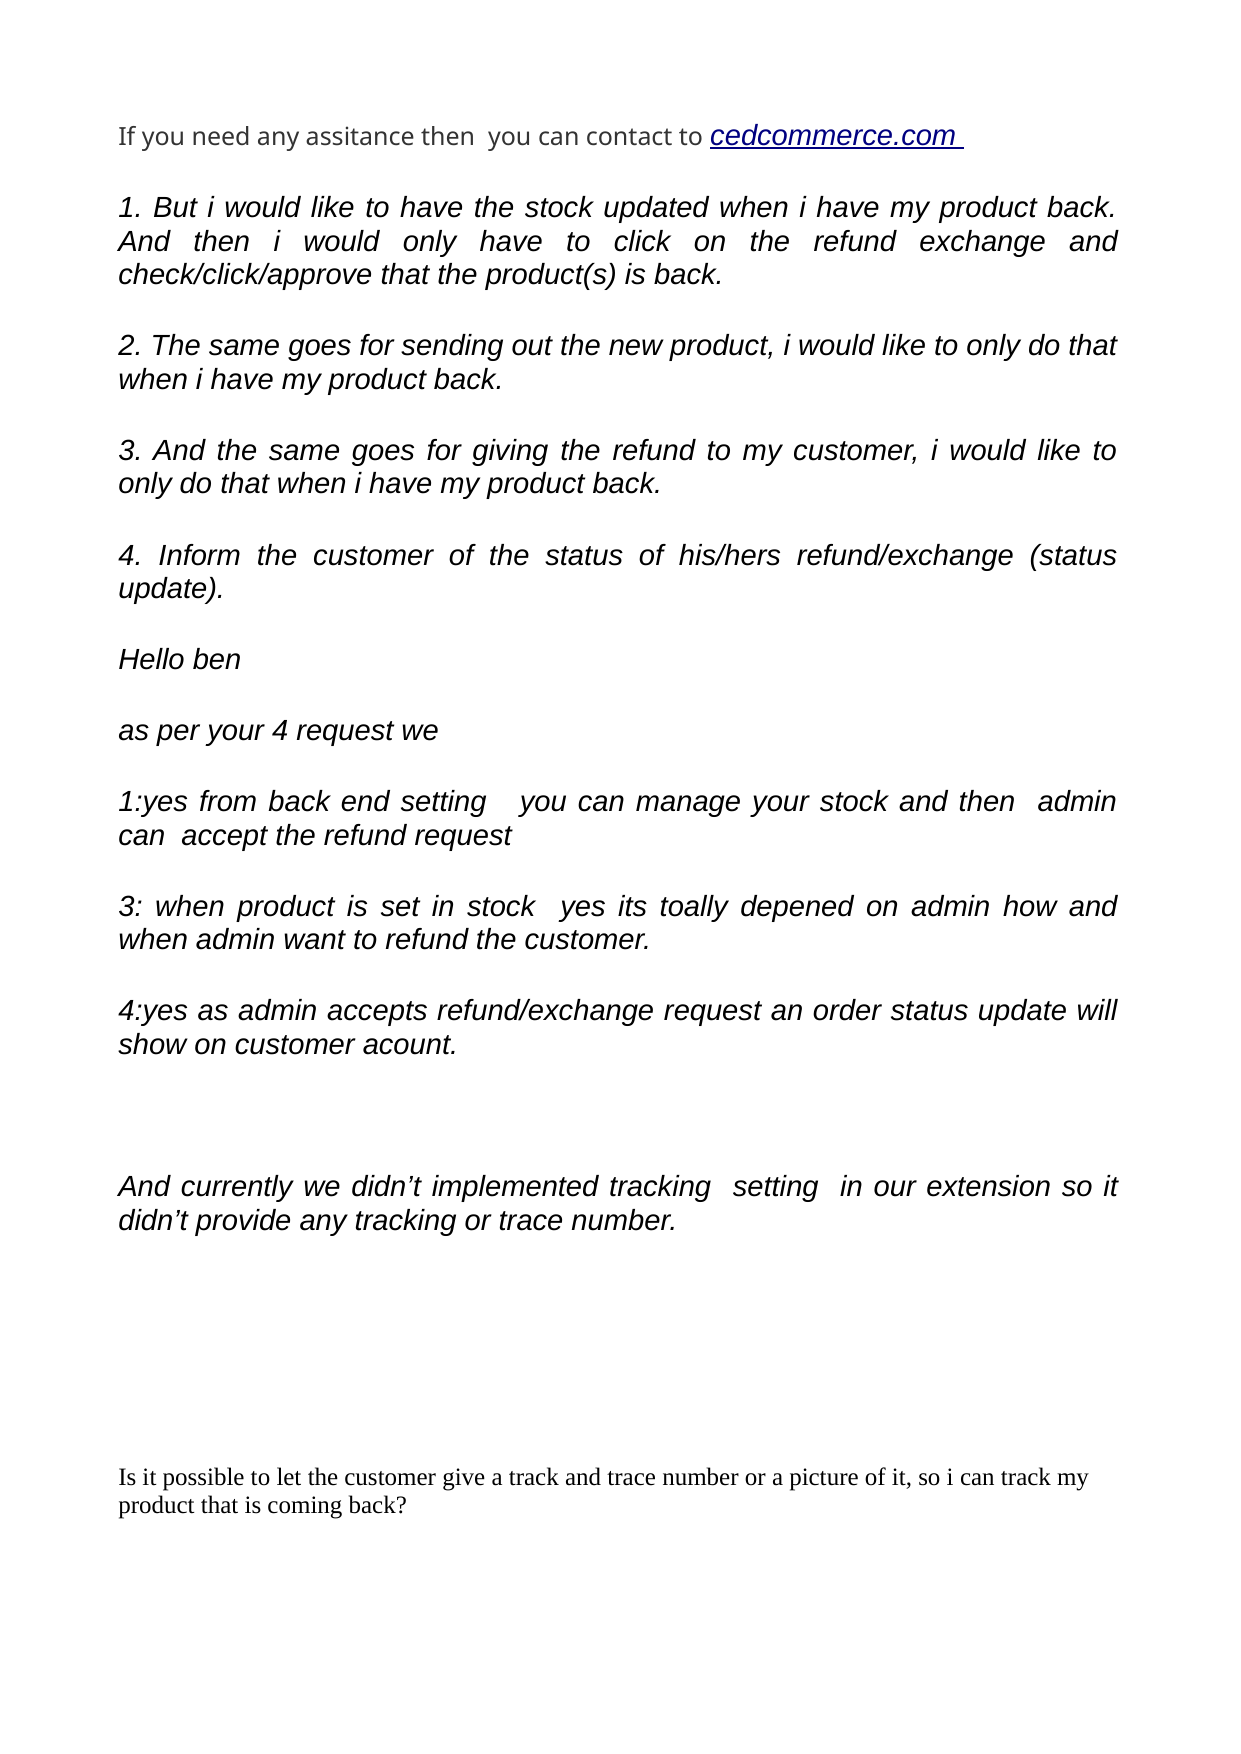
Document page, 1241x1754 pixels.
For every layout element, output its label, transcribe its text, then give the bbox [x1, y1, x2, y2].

subtitle If you need any assitance then you can contact to cedcommerce.com [118, 118, 1122, 153]
subtitle And currently we didn’t implemented tracking setting in our extension so it didn’t provide any tracking or trace number. [118, 1169, 1122, 1236]
subtitle 4. Inform the customer of the status of his/hers refund/exchange (status update). [118, 538, 1122, 605]
subtitle as per your 4 request we [118, 713, 1122, 747]
subtitle Hello ben [118, 642, 1122, 676]
subtitle 1. But i would like to have the stock updated when i have my product back. And then i would only have to click on the refund exchange and check/click/approve that the product(s) is back. [118, 190, 1122, 291]
subtitle 3: when product is set in stock yes its toally depened on admin how and when admin want to refund the customer. [118, 889, 1122, 956]
subtitle 2. The same goes for sending out the new product, i would like to only do that when i have my product back. [118, 328, 1122, 396]
subtitle 1:yes from back end setting you can manage your stock and then admin can accept the refund request [118, 784, 1122, 851]
text Is it possible to let the customer give a track and trace number or a picture of it, so i can track my product that is coming back? [118, 1462, 1122, 1519]
subtitle 4:yes as admin accepts refund/exchange request an order status update will show on customer acount. [118, 993, 1122, 1061]
subtitle 3. And the same goes for giving the refund to my customer, i would like to only do that when i have my product back. [118, 433, 1122, 500]
